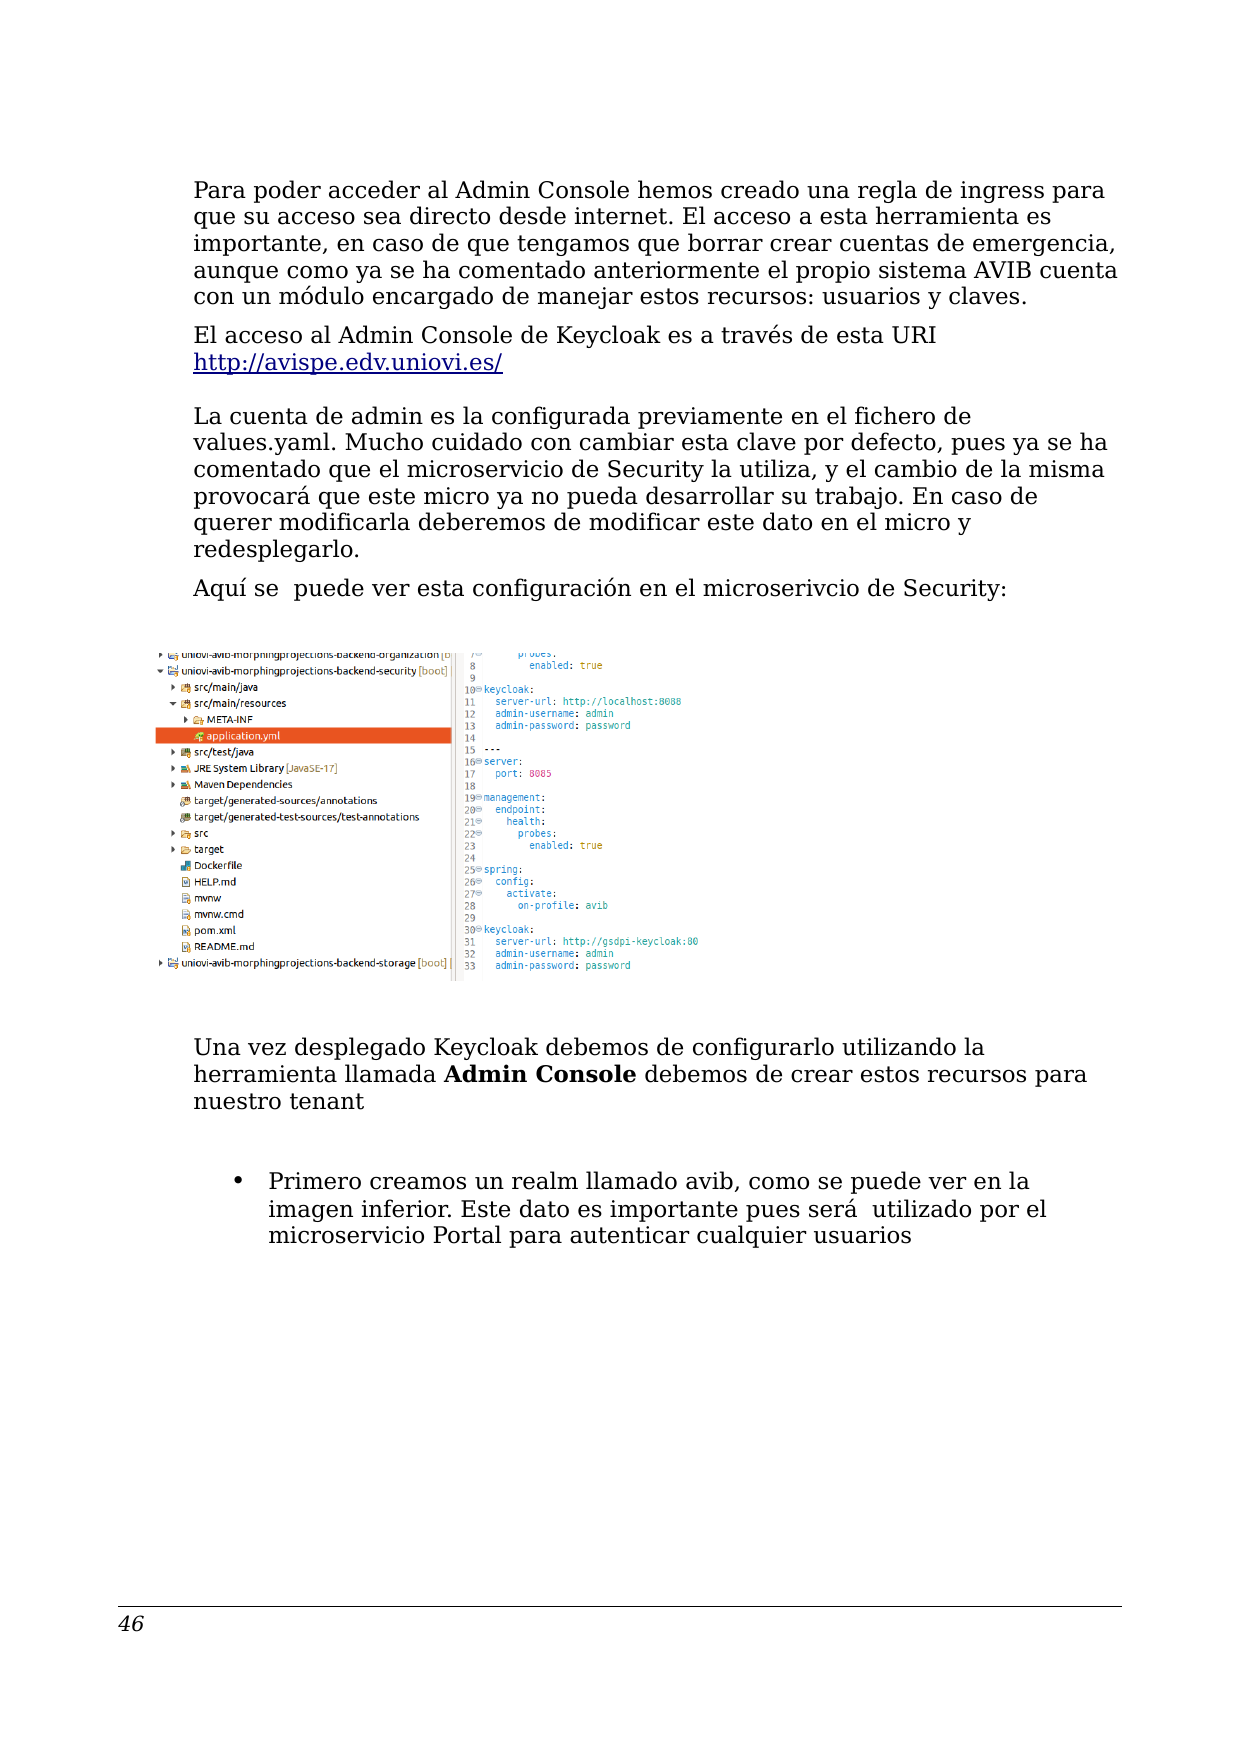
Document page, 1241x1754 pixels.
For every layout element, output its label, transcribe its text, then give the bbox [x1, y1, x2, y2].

text Una vez desplegado Keycloak debemos de configurarlo utilizando la herramienta llamada Admin Console debemos de crear estos recursos para nuestro tenant [193, 654, 1122, 1115]
list Primero creamos un realm llamado avib, como se puede ver en la imagen inferior. Este dato es importante pues será utilizado por el microservicio Portal para autenticar cualquier usuarios [231, 1167, 1122, 1249]
text Para poder acceder al Admin Console hemos creado una regla de ingress para que su acceso sea directo desde internet. El acceso a esta herramienta es importante, en caso de que tengamos que borrar crear cuentas de emergencia, aunque como ya se ha comentado anteriormente el propio sistema AVIB cuenta con un módulo encargado de manejar estos recursos: usuarios y claves. [193, 177, 1122, 310]
picture [155, 653, 1085, 981]
text El acceso al Admin Console de Keycloak es a través de esta URI http://avispe.edv.uniovi.es/ La cuenta de admin es la configurada previamente en el fichero de values.yaml. Mucho cuidado con cambiar esta clave por defecto, pues ya se ha comentado que el microservicio de Security la utiliza, y el cambio de la misma provocará que este micro ya no pueda desarrollar su trabajo. En caso de querer modificarla deberemos de modificar este dato en el micro y redesplegarlo. [193, 323, 1122, 563]
text Aquí se puede ver esta configuración en el microserivcio de Security: [193, 575, 1122, 602]
